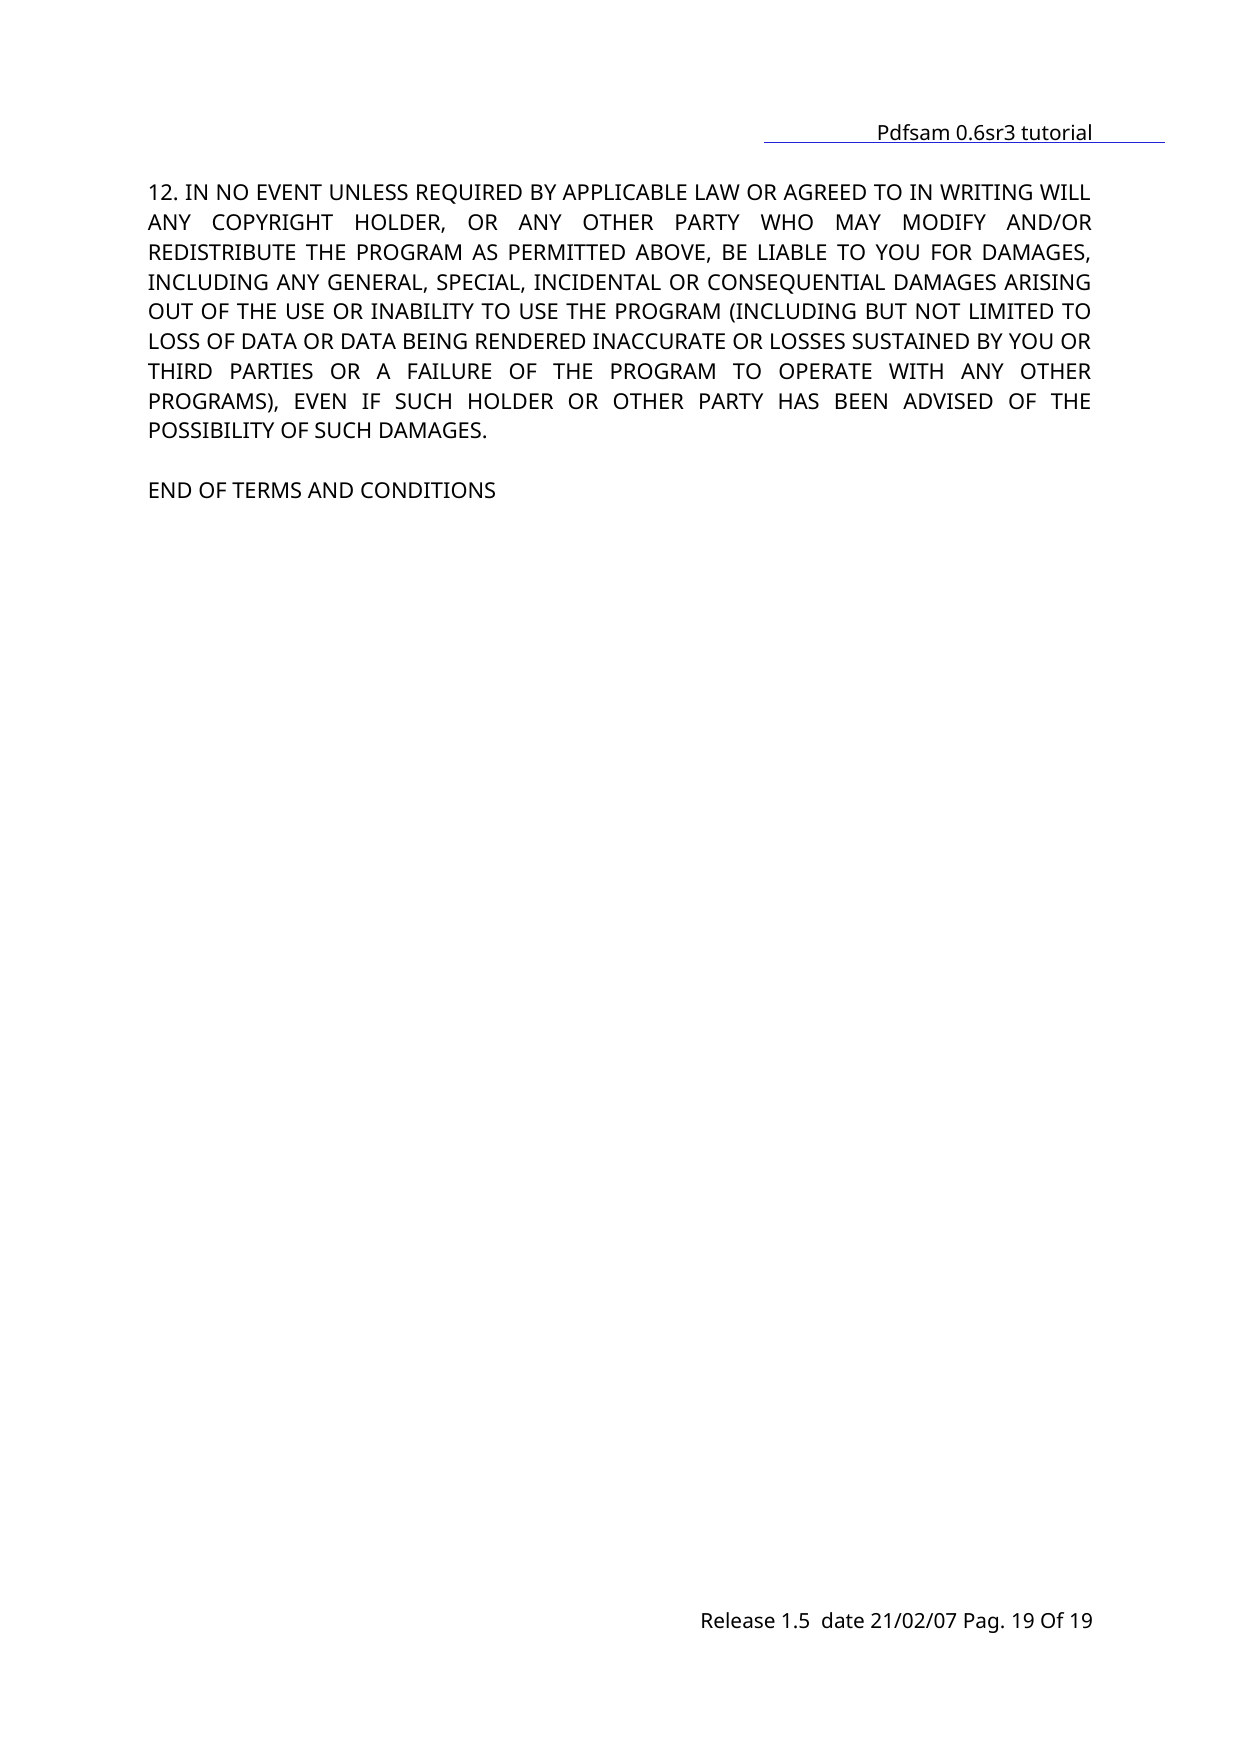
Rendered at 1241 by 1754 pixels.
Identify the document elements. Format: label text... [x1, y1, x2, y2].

text END OF TERMS AND CONDITIONS [148, 475, 1093, 505]
text 12. IN NO EVENT UNLESS REQUIRED BY APPLICABLE LAW OR AGREED TO IN WRITING WILL ANY COPYRIGHT HOLDER, OR ANY OTHER PARTY WHO MAY MODIFY AND/OR REDISTRIBUTE THE PROGRAM AS PERMITTED ABOVE, BE LIABLE TO YOU FOR DAMAGES, INCLUDING ANY GENERAL, SPECIAL, INCIDENTAL OR CONSEQUENTIAL DAMAGES ARISING OUT OF THE USE OR INABILITY TO USE THE PROGRAM (INCLUDING BUT NOT LIMITED TO LOSS OF DATA OR DATA BEING RENDERED INACCURATE OR LOSSES SUSTAINED BY YOU OR THIRD PARTIES OR A FAILURE OF THE PROGRAM TO OPERATE WITH ANY OTHER PROGRAMS), EVEN IF SUCH HOLDER OR OTHER PARTY HAS BEEN ADVISED OF THE POSSIBILITY OF SUCH DAMAGES. [148, 177, 1093, 445]
